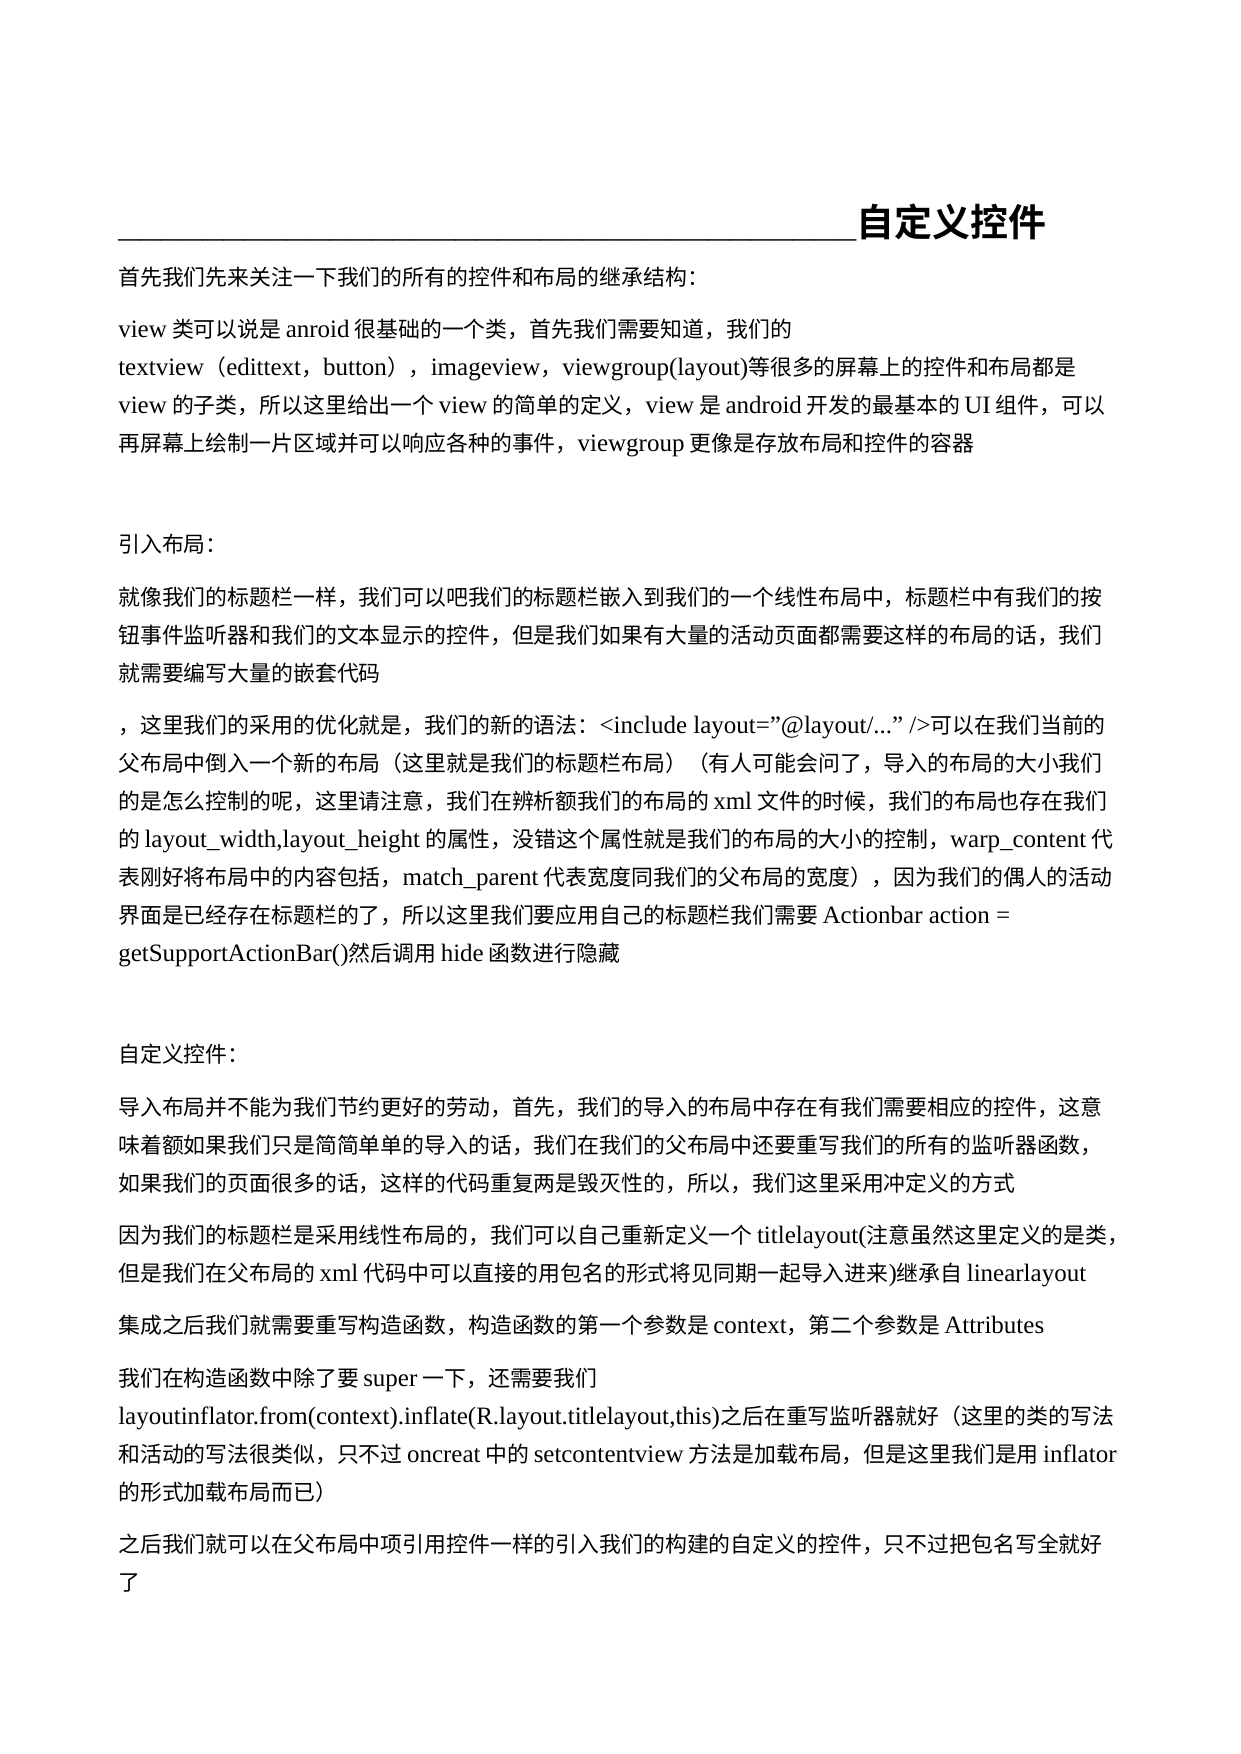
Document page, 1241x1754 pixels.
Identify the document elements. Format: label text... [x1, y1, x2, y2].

text 引入布局： [118, 527, 1122, 559]
text 之后我们就可以在父布局中项引用控件一样的引入我们的构建的自定义的控件，只不过把包名写全就好了 [118, 1527, 1122, 1597]
text 自定义控件： [118, 1037, 1122, 1069]
text ，这里我们的采用的优化就是，我们的新的语法：<include layout=”@layout/...” />可以在我们当前的父布局中倒入一个新的布局（这里就是我们的标题栏布局）（有人可能会问了，导入的布局的大小我们的是怎么控制的呢，这里请注意，我们在辨析额我们的布局的xml文件的时候，我们的布局也存在我们的layout_width,layout_height的属性，没错这个属性就是我们的布局的大小的控制，warp_content代表刚好将布局中的内容包括，match_parent代表宽度同我们的父布局的宽度），因为我们的偶人的活动界面是已经存在标题栏的了，所以这里我们要应用自己的标题栏我们需要Actionbar action = getSupportActionBar()然后调用hide函数进行隐藏 [118, 708, 1122, 967]
text 我们在构造函数中除了要super一下，还需要我们layoutinflator.from(context).inflate(R.layout.titlelayout,this)之后在重写监听器就好（这里的类的写法和活动的写法很类似，只不过oncreat中的setcontentview方法是加载布局，但是这里我们是用inflator的形式加载布局而已） [118, 1361, 1122, 1506]
text 集成之后我们就需要重写构造函数，构造函数的第一个参数是context，第二个参数是Attributes [118, 1308, 1122, 1340]
text 导入布局并不能为我们节约更好的劳动，首先，我们的导入的布局中存在有我们需要相应的控件，这意味着额如果我们只是简简单单的导入的话，我们在我们的父布局中还要重写我们的所有的监听器函数，如果我们的页面很多的话，这样的代码重复两是毁灭性的，所以，我们这里采用冲定义的方式 [118, 1090, 1122, 1197]
subtitle ___________________________________自定义控件 [118, 192, 1122, 247]
text 首先我们先来关注一下我们的所有的控件和布局的继承结构： [118, 259, 1122, 291]
text 就像我们的标题栏一样，我们可以吧我们的标题栏嵌入到我们的一个线性布局中，标题栏中有我们的按钮事件监听器和我们的文本显示的控件，但是我们如果有大量的活动页面都需要这样的布局的话，我们就需要编写大量的嵌套代码 [118, 580, 1122, 687]
text view类可以说是anroid很基础的一个类，首先我们需要知道，我们的textview（edittext，button），imageview，viewgroup(layout)等很多的屏幕上的控件和布局都是view的子类，所以这里给出一个view的简单的定义，view是android开发的最基本的UI组件，可以再屏幕上绘制一片区域并可以响应各种的事件，viewgroup更像是存放布局和控件的容器 [118, 312, 1122, 457]
text 因为我们的标题栏是采用线性布局的，我们可以自己重新定义一个titlelayout(注意虽然这里定义的是类，但是我们在父布局的xml代码中可以直接的用包名的形式将见同期一起导入进来)继承自linearlayout [118, 1218, 1122, 1288]
